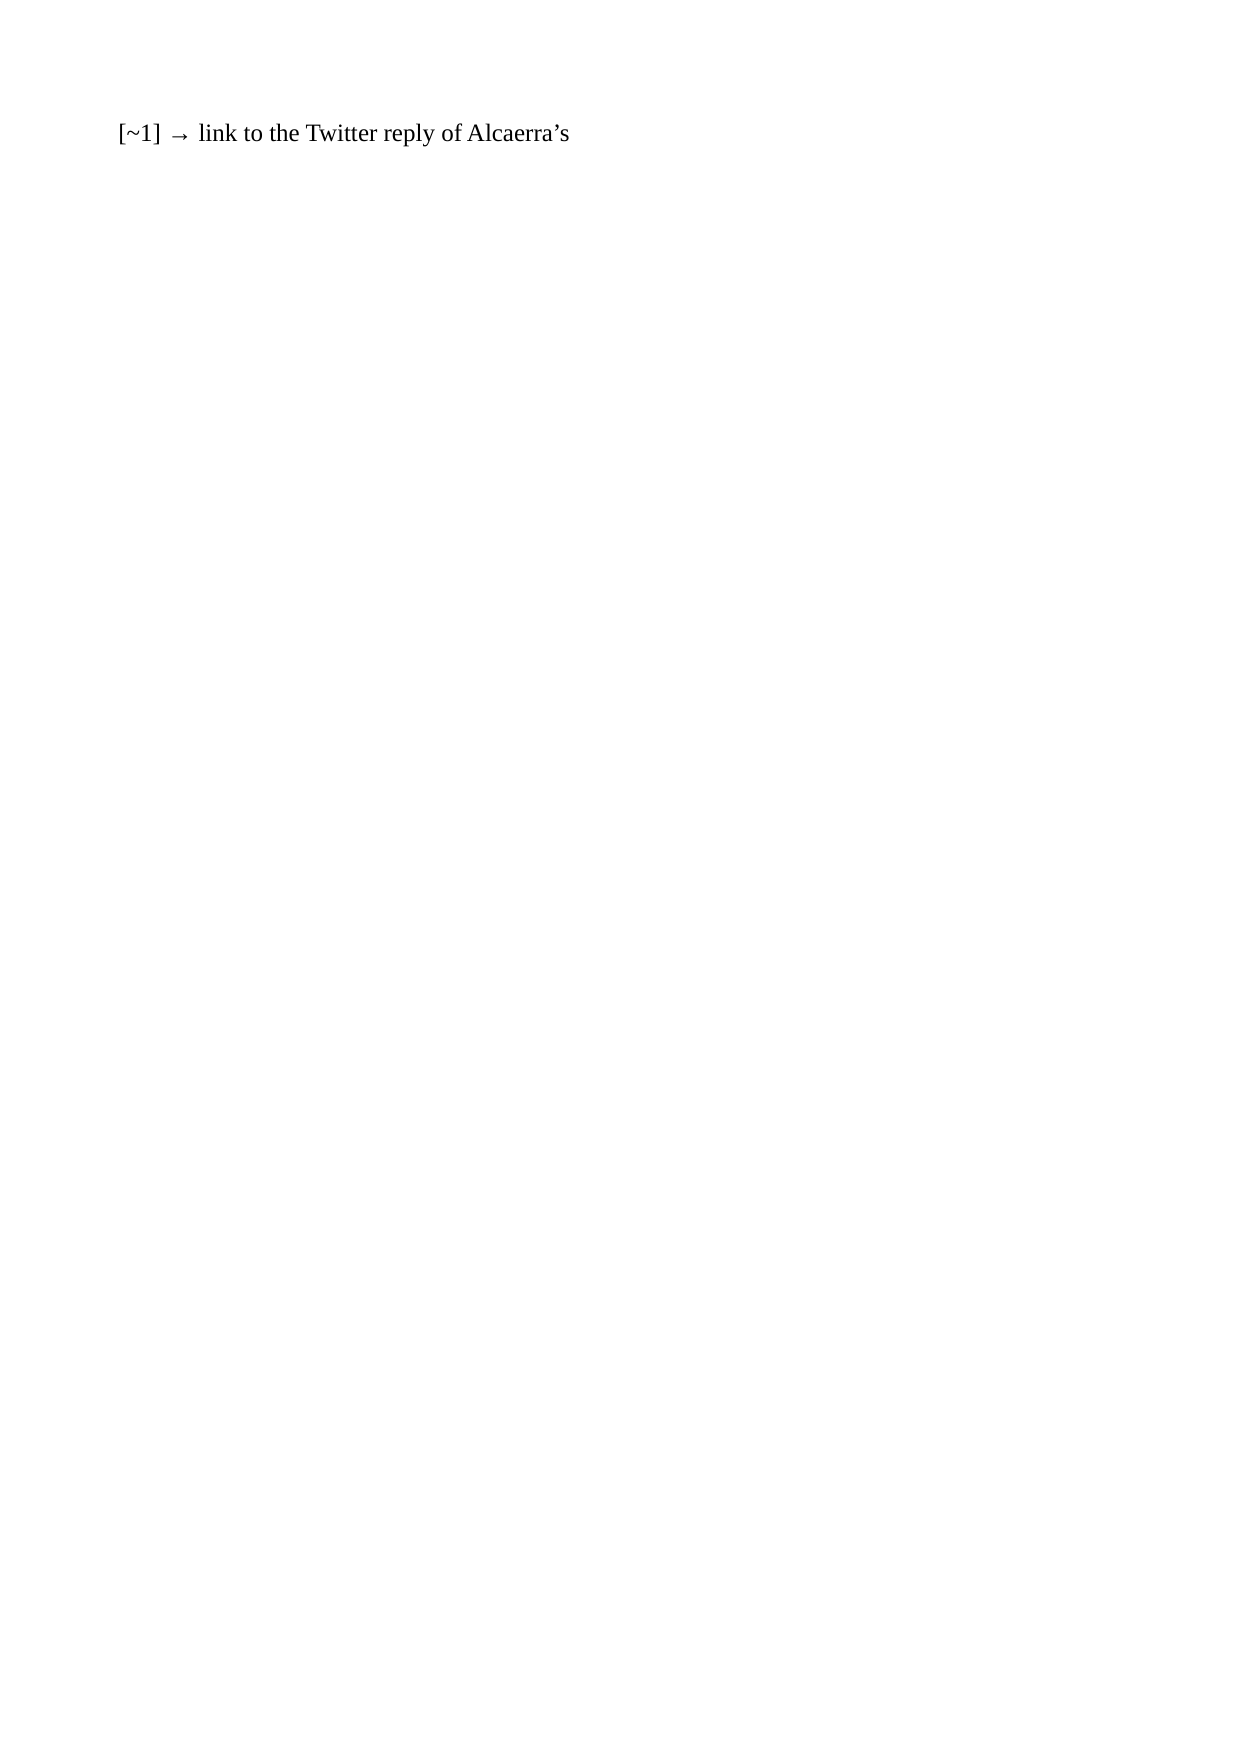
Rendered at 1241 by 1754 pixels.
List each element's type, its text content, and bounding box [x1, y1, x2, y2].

text [~1] → link to the Twitter reply of Alcaerra’s [118, 118, 1122, 147]
